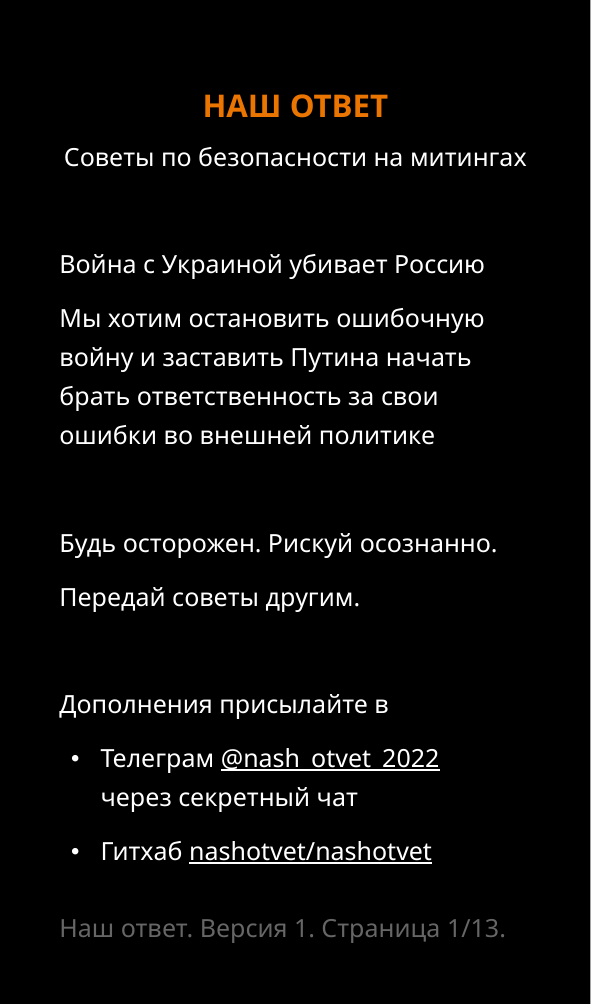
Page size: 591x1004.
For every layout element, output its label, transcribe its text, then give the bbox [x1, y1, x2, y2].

list Телеграм @nash_otvet_2022 через секретный чат [71, 740, 531, 814]
title НАШ ОТВЕТ [59, 84, 531, 127]
text Дополнения присылайте в [59, 687, 531, 721]
text Советы по безопасности на митингах [59, 139, 531, 173]
text Передай советы другим. [59, 579, 531, 613]
text Будь осторожен. Рискуй осознанно. [59, 525, 531, 559]
text Мы хотим остановить ошибочную войну и заставить Путина начать брать ответственность за свои ошибки во внешней политике [59, 300, 531, 452]
list Гитхаб nashotvet/nashotvet [71, 833, 531, 867]
text Война с Украиной убивает Россию [59, 247, 531, 281]
